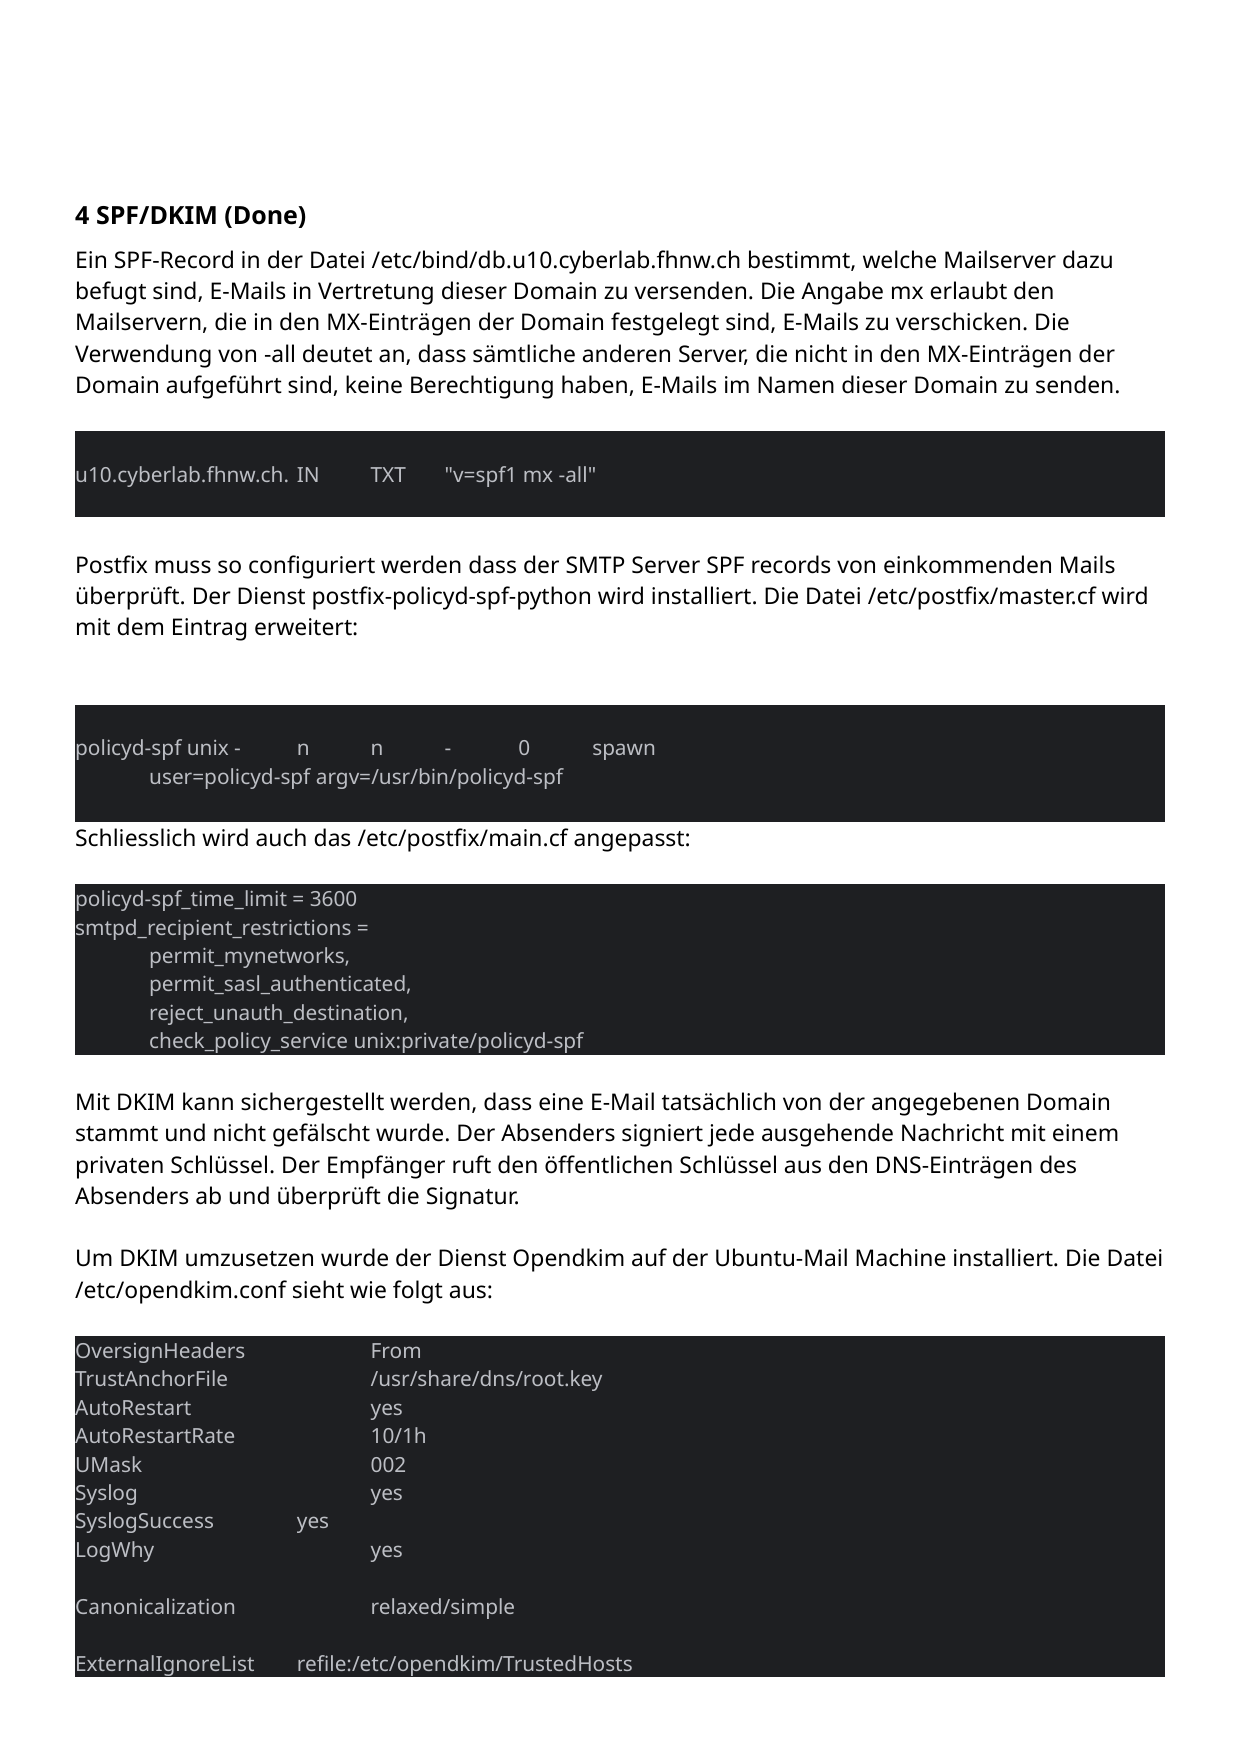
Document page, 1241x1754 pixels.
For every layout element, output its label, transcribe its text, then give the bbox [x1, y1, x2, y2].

text policyd-spf unix - n n - 0 spawn user=policyd-spf argv=/usr/bin/policyd-spf [75, 733, 1165, 790]
text u10.cyberlab.fhnw.ch. IN TXT "v=spf1 mx -all" [75, 460, 1165, 488]
text Um DKIM umzusetzen wurde der Dienst Opendkim auf der Ubuntu-Mail Machine installiert. Die Datei /etc/opendkim.conf sieht wie folgt aus: [75, 1242, 1165, 1305]
text Postfix muss so configuriert werden dass der SMTP Server SPF records von einkommenden Mails überprüft. Der Dienst postfix-policyd-spf-python wird installiert. Die Datei /etc/postfix/master.cf wird mit dem Eintrag erweitert: [75, 548, 1165, 642]
text OversignHeaders From TrustAnchorFile /usr/share/dns/root.key AutoRestart yes AutoRestartRate 10/1h UMask 002 Syslog yes SyslogSuccess yes LogWhy yes Canonicalization relaxed/simple ExternalIgnoreList refile:/etc/opendkim/TrustedHosts [75, 1336, 1165, 1677]
text Schliesslich wird auch das /etc/postfix/main.cf angepasst: [75, 822, 1165, 853]
text Mit DKIM kann sichergestellt werden, dass eine E-Mail tatsächlich von der angegebenen Domain stammt und nicht gefälscht wurde. Der Absenders signiert jede ausgehende Nachricht mit einem privaten Schlüssel. Der Empfänger ruft den öffentlichen Schlüssel aus den DNS-Einträgen des Absenders ab und überprüft die Signatur. [75, 1086, 1165, 1211]
text Ein SPF-Record in der Datei /etc/bind/db.u10.cyberlab.fhnw.ch bestimmt, welche Mailserver dazu befugt sind, E-Mails in Vertretung dieser Domain zu versenden. Die Angabe mx erlaubt den Mailservern, die in den MX-Einträgen der Domain festgelegt sind, E-Mails zu verschicken. Die Verwendung von -all deutet an, dass sämtliche anderen Server, die nicht in den MX-Einträgen der Domain aufgeführt sind, keine Berechtigung haben, E-Mails im Namen dieser Domain zu senden. [75, 244, 1165, 400]
text policyd-spf_time_limit = 3600 smtpd_recipient_restrictions = permit_mynetworks, permit_sasl_authenticated, reject_unauth_destination, check_policy_service unix:private/policyd-spf [75, 884, 1165, 1055]
subtitle 4 SPF/DKIM (Done) [75, 197, 1165, 231]
